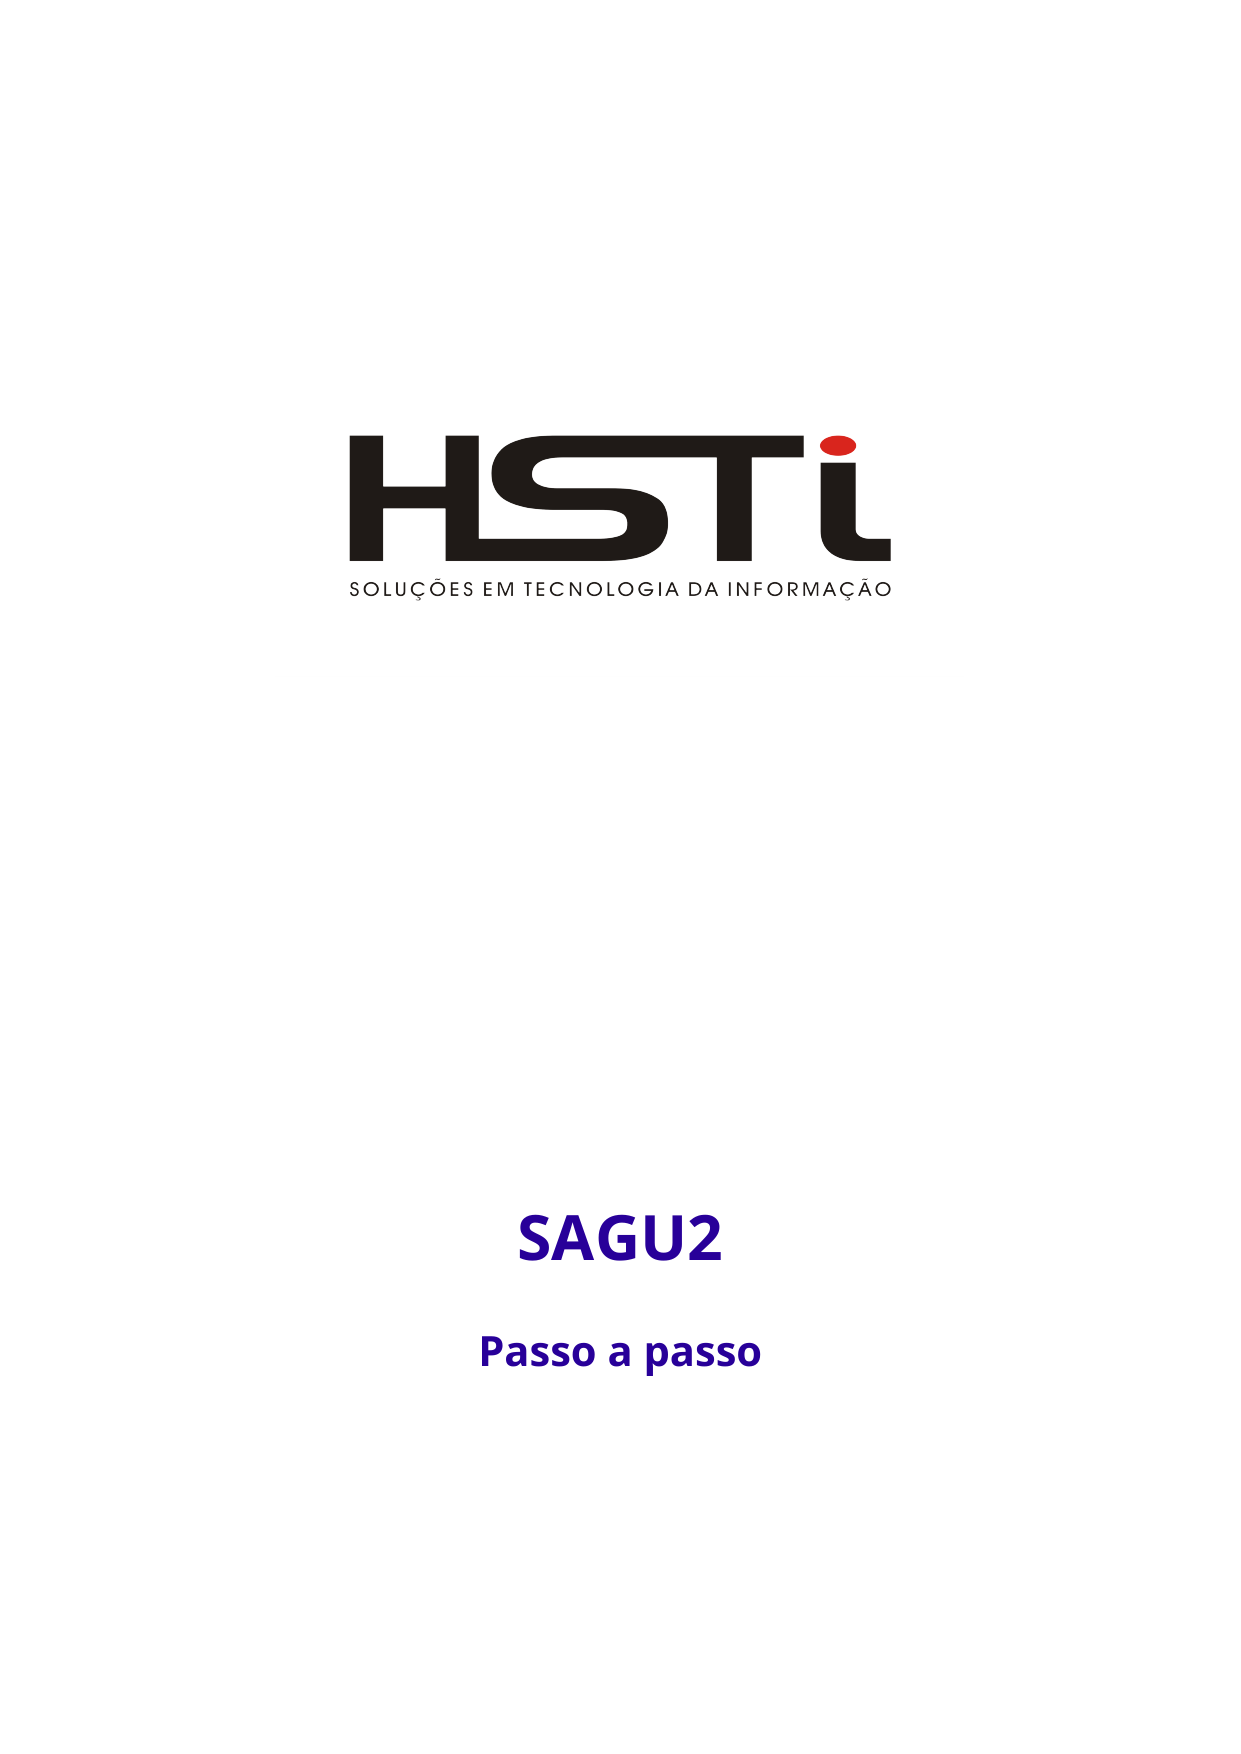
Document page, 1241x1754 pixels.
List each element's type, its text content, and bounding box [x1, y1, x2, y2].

text Passo a passo [118, 1322, 1122, 1378]
picture [275, 359, 965, 677]
text SAGU2 [118, 1194, 1122, 1279]
